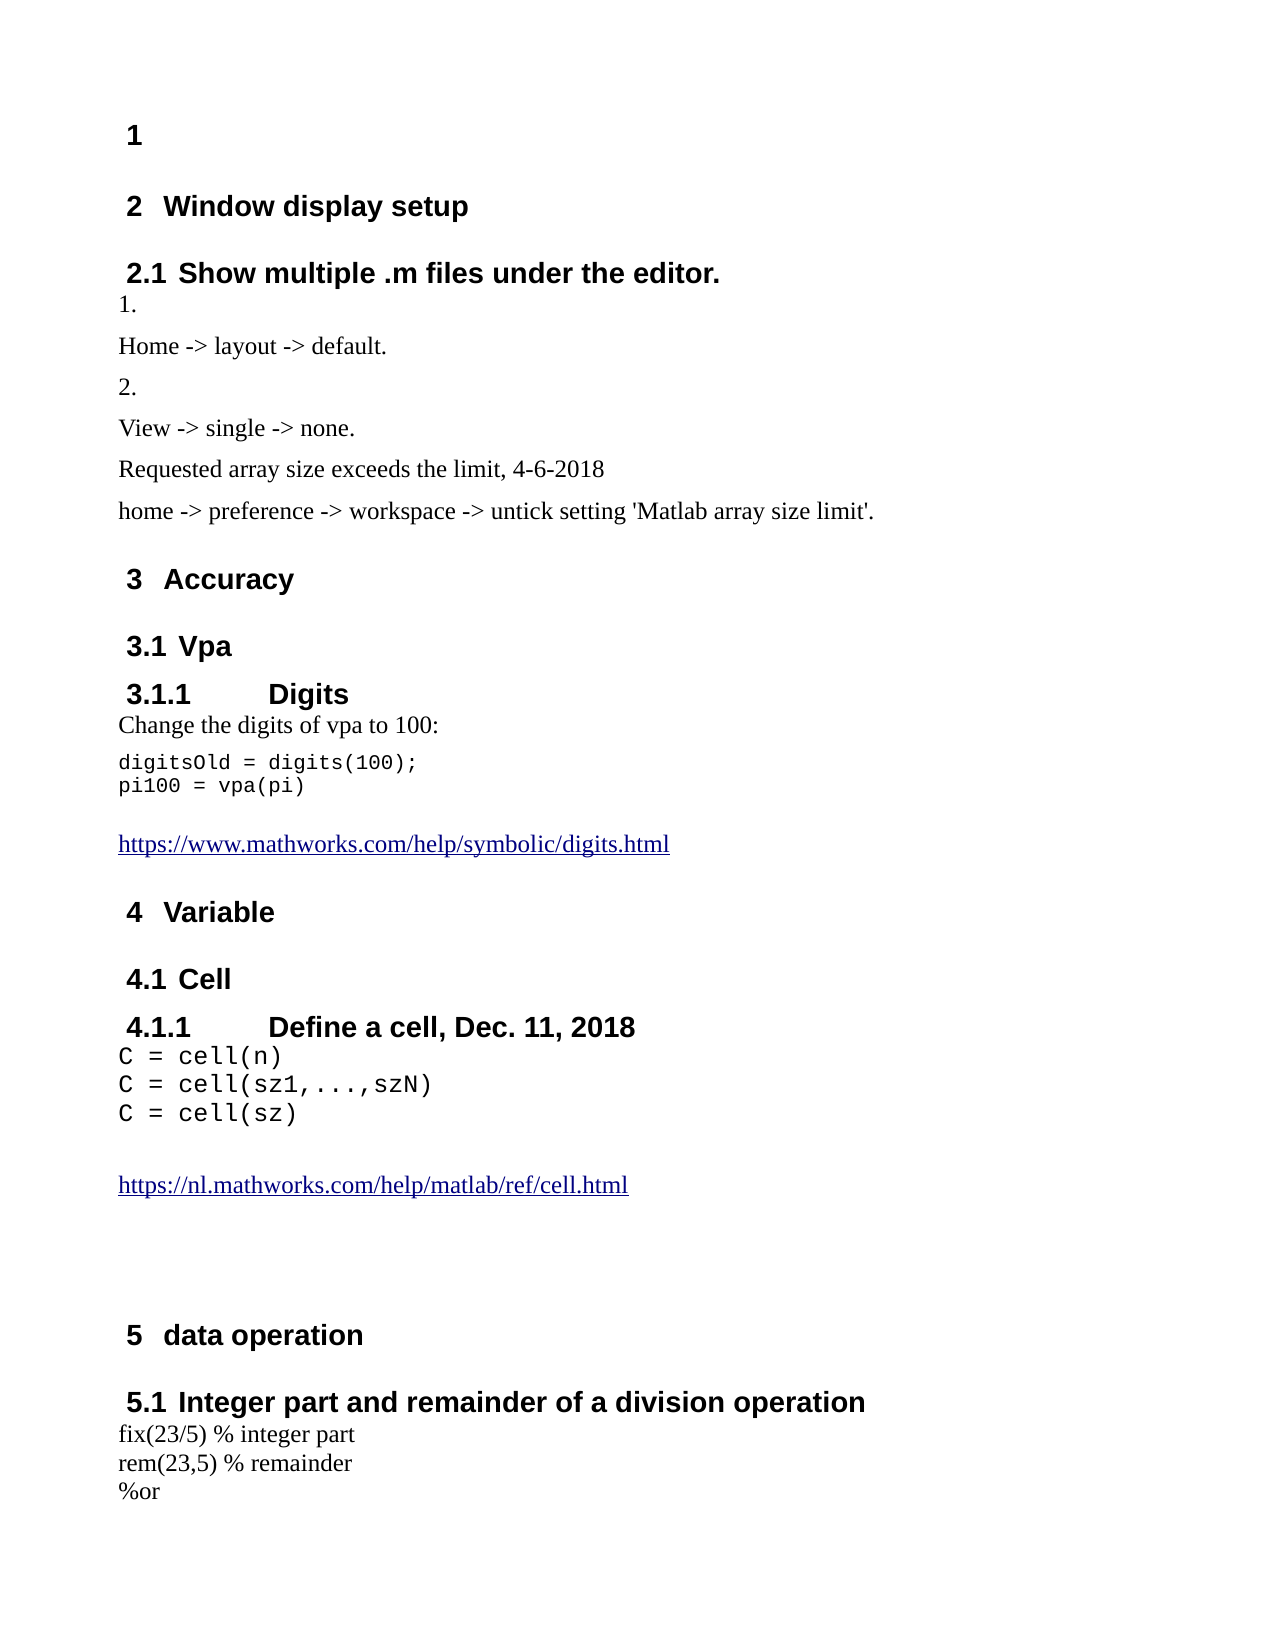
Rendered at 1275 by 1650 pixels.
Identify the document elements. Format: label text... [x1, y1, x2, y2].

subtitle Show multiple .m files under the editor. [118, 256, 1157, 289]
text C = cell(sz1,...,szN) [118, 1072, 1157, 1100]
text fix(23/5) % integer part [118, 1419, 1157, 1448]
text View -> single -> none. [118, 413, 1157, 442]
text C = cell(sz) [118, 1100, 1157, 1128]
text rem(23,5) % remainder [118, 1448, 1157, 1476]
text home -> preference -> workspace -> untick setting 'Matlab array size limit'. [118, 496, 1157, 524]
subtitle Define a cell, Dec. 11, 2018 [118, 1010, 1157, 1043]
text digitsOld = digits(100); [118, 752, 1157, 776]
text C = cell(n) [118, 1043, 1157, 1072]
text pi100 = vpa(pi) [118, 776, 1157, 799]
text %or [118, 1476, 1157, 1505]
subtitle Window display setup [118, 189, 1157, 223]
text Home -> layout -> default. [118, 331, 1157, 359]
text https://www.mathworks.com/help/symbolic/digits.html [118, 829, 1157, 857]
subtitle Variable [118, 895, 1157, 928]
text 2. [118, 372, 1157, 401]
text Change the digits of vpa to 100: [118, 711, 1157, 739]
text Requested array size exceeds the limit, 4-6-2018 [118, 454, 1157, 483]
text https://nl.mathworks.com/help/matlab/ref/cell.html [118, 1170, 1157, 1198]
subtitle Accuracy [118, 562, 1157, 596]
subtitle data operation [118, 1318, 1157, 1352]
subtitle Integer part and remainder of a division operation [118, 1385, 1157, 1419]
text 1. [118, 289, 1157, 318]
subtitle Cell [118, 962, 1157, 995]
subtitle Vpa [118, 629, 1157, 662]
subtitle Digits [118, 677, 1157, 711]
